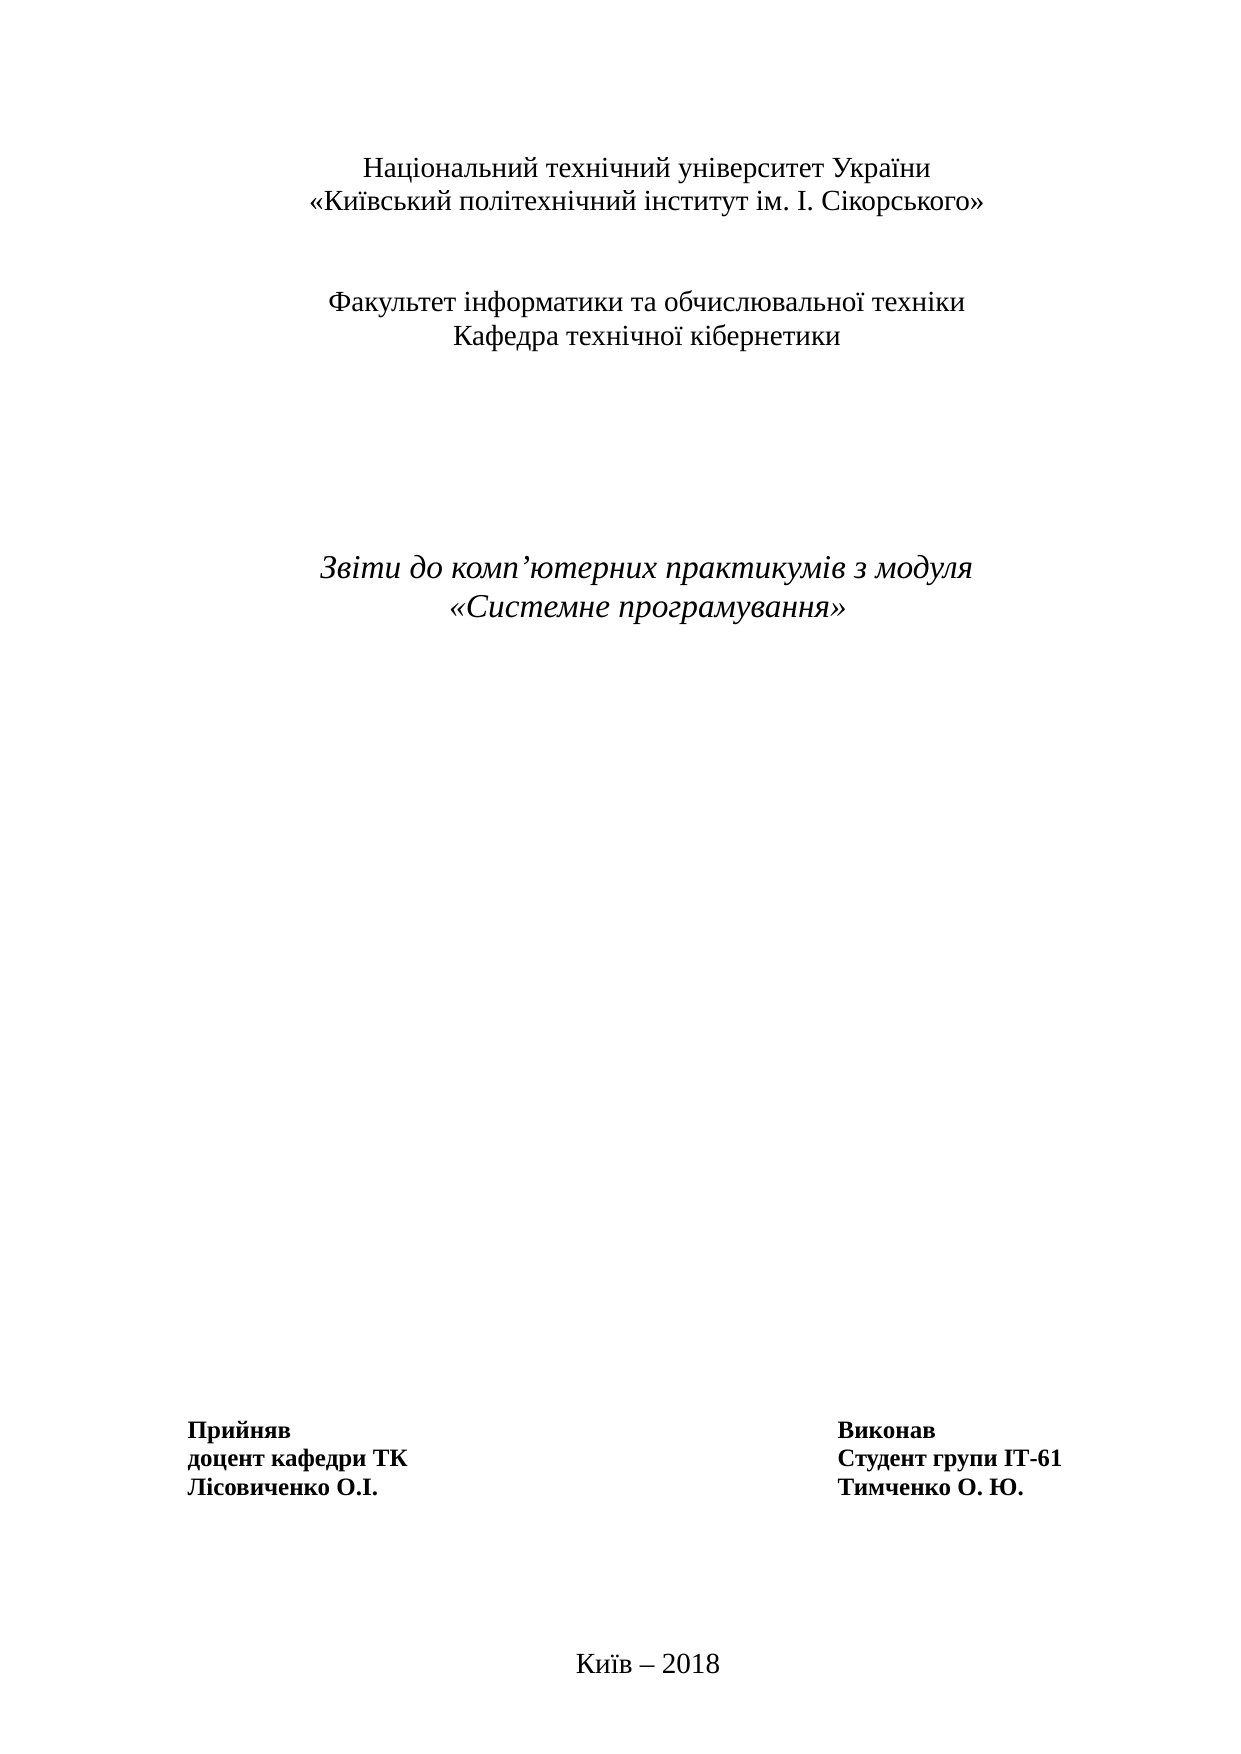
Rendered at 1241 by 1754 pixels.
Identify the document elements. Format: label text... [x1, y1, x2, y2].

table_cell Тимченко О. Ю. [625, 1472, 1081, 1501]
table_cell Лісовиченко О.І. [188, 1472, 625, 1501]
text Звіти до комп’ютерних практикумів з модуля [150, 547, 1144, 586]
text «Системне програмування» [150, 586, 1146, 624]
table_cell доцент кафедри ТК [188, 1444, 625, 1472]
text «Київський політехнічний інститут ім. І. Сікорського» [150, 183, 1144, 217]
table_header Прийняв [188, 1415, 333, 1443]
table_cell Студент групи ІТ-61 [625, 1444, 1081, 1472]
text Факультет інформатики та обчислювальної техніки [150, 284, 1144, 317]
text Кафедра технічної кібернетики [150, 318, 1144, 351]
text Київ – 2018 [150, 1646, 1146, 1680]
table_header [333, 1415, 625, 1443]
table_header Виконав [625, 1415, 1081, 1443]
text Національний технічний університет України [150, 150, 1144, 183]
